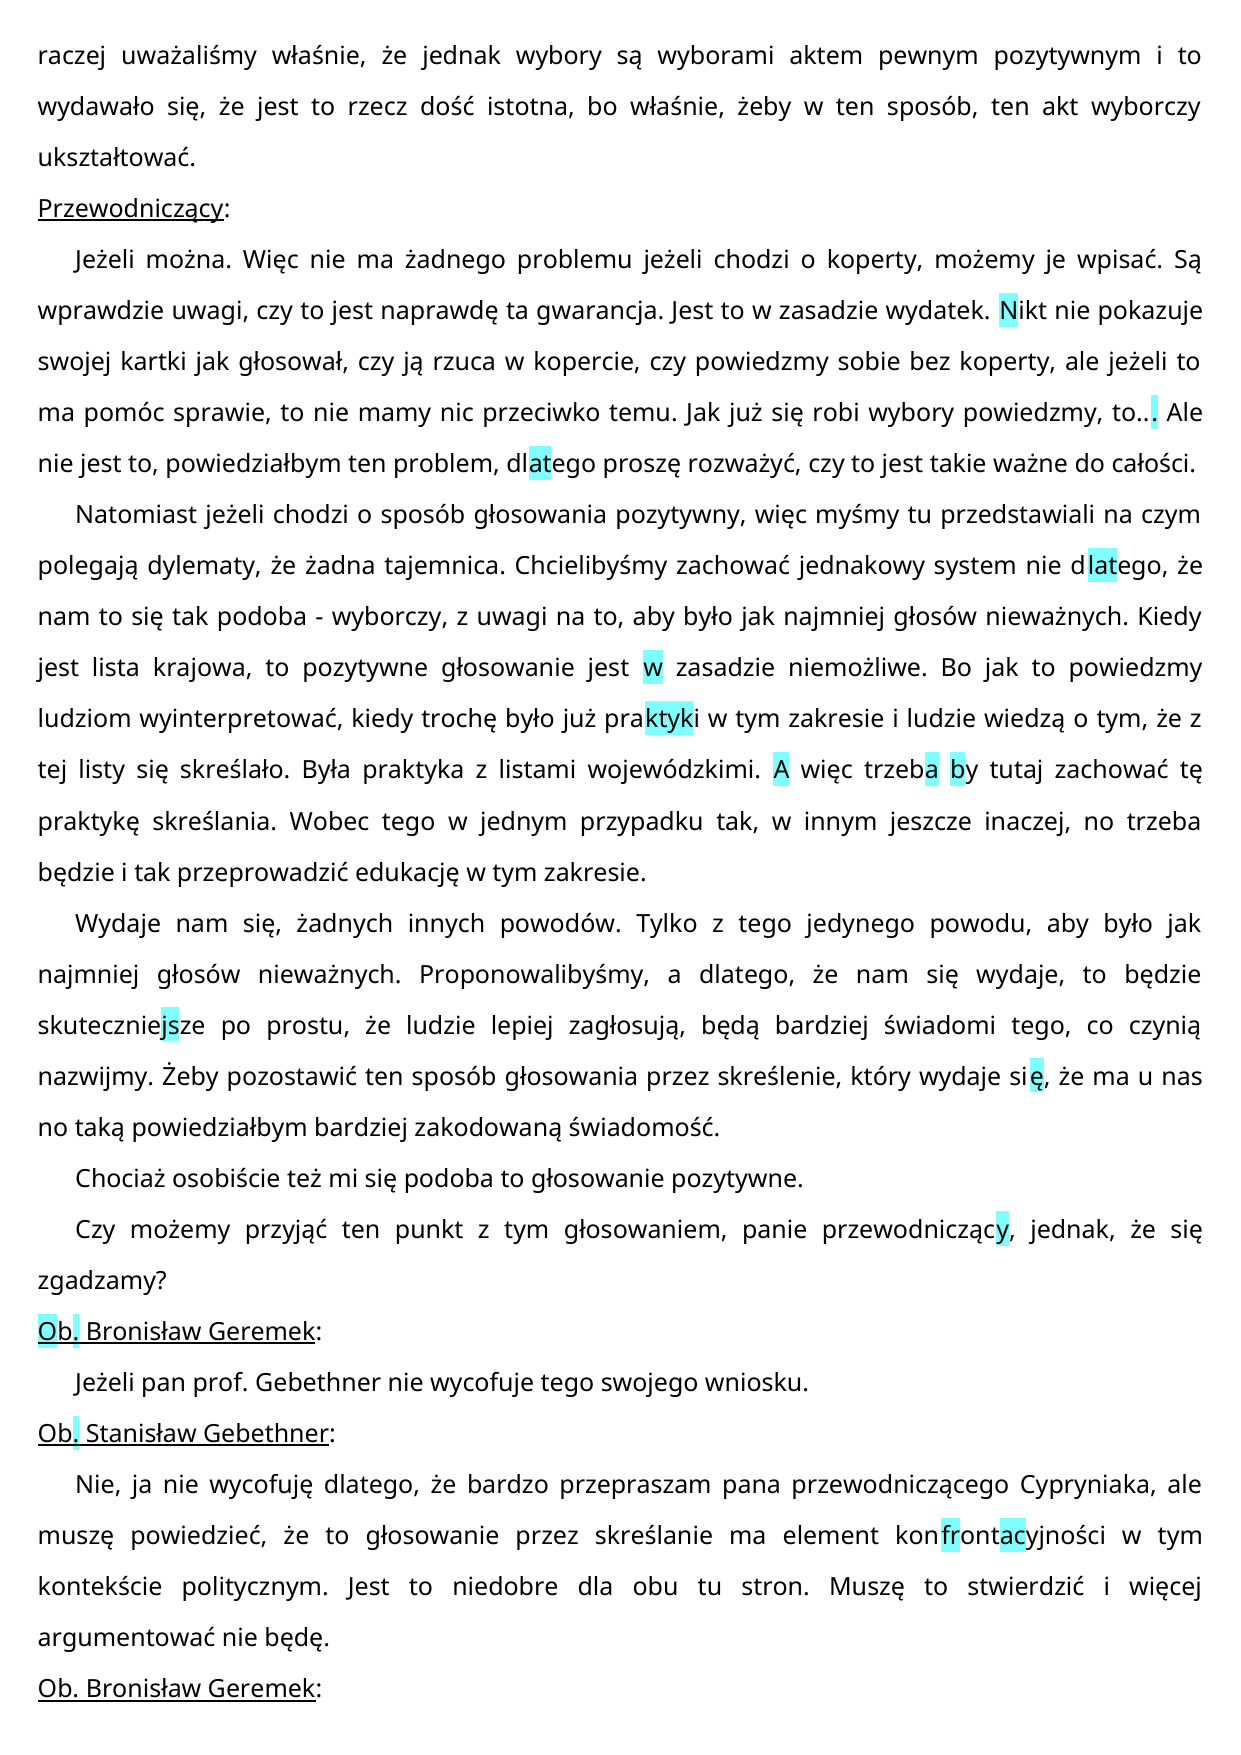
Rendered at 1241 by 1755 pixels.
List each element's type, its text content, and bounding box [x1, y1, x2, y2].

text Czy możemy przyjąć ten punkt z tym głosowaniem, panie przewodniczący, jednak, że się zgadzamy? [37, 1211, 1203, 1297]
text Ob. Bronisław Geremek: [37, 1313, 1203, 1348]
text Natomiast jeżeli chodzi o sposób głosowania pozytywny, więc myśmy tu przedstawiali na czym polegają dylematy, że żadna tajemnica. Chcielibyśmy zachować jednakowy system nie dlatego, że nam to się tak podoba - wyborczy, z uwagi na to, aby było jak najmniej głosów nieważnych. Kiedy jest lista krajowa, to pozytywne głosowanie jest w zasadzie niemożliwe. Bo jak to powiedzmy ludziom wyinterpretować, kiedy trochę było już praktyki w tym zakresie i ludzie wiedzą o tym, że z tej listy się skreślało. Była praktyka z listami wojewódzkimi. A więc trzeba by tutaj zachować tę praktykę skreślania. Wobec tego w jednym przypadku tak, w innym jeszcze inaczej, no trzeba będzie i tak przeprowadzić edukację w tym zakresie. [37, 497, 1203, 888]
text Chociaż osobiście też mi się podoba to głosowanie pozytywne. [37, 1160, 1203, 1194]
text Ob. Bronisław Geremek: [37, 1671, 1203, 1705]
text Jeżeli pan prof. Gebethner nie wycofuje tego swojego wniosku. [37, 1364, 1203, 1399]
text Wydaje nam się, żadnych innych powodów. Tylko z tego jedynego powodu, aby było jak najmniej głosów nieważnych. Proponowalibyśmy, a dlatego, że nam się wydaje, to będzie skuteczniejsze po prostu, że ludzie lepiej zagłosują, będą bardziej świadomi tego, co czynią nazwijmy. Żeby pozostawić ten sposób głosowania przez skreślenie, który wydaje się, że ma u nas no taką powiedziałbym bardziej zakodowaną świadomość. [37, 905, 1203, 1143]
text Nie, ja nie wycofuję dlatego, że bardzo przepraszam pana przewodniczącego Cypryniaka, ale muszę powiedzieć, że to głosowanie przez skreślanie ma element konfrontacyjności w tym kontekście politycznym. Jest to niedobre dla obu tu stron. Muszę to stwierdzić i więcej argumentować nie będę. [37, 1467, 1203, 1654]
text Przewodniczący: [37, 191, 1203, 225]
text Ob. Stanisław Gebethner: [37, 1416, 1203, 1450]
text Jeżeli można. Więc nie ma żadnego problemu jeżeli chodzi o koperty, możemy je wpisać. Są wprawdzie uwagi, czy to jest naprawdę ta gwarancja. Jest to w zasadzie wydatek. Nikt nie pokazuje swojej kartki jak głosował, czy ją rzuca w kopercie, czy powiedzmy sobie bez koperty, ale jeżeli to ma pomóc sprawie, to nie mamy nic przeciwko temu. Jak już się robi wybory powiedzmy, to... Ale nie jest to, powiedziałbym ten problem, dlatego proszę rozważyć, czy to jest takie ważne do całości. [37, 242, 1203, 480]
text raczej uważaliśmy właśnie, że jednak wybory są wyborami aktem pewnym pozytywnym i to wydawało się, że jest to rzecz dość istotna, bo właśnie, żeby w ten sposób, ten akt wyborczy ukształtować. [37, 37, 1203, 174]
